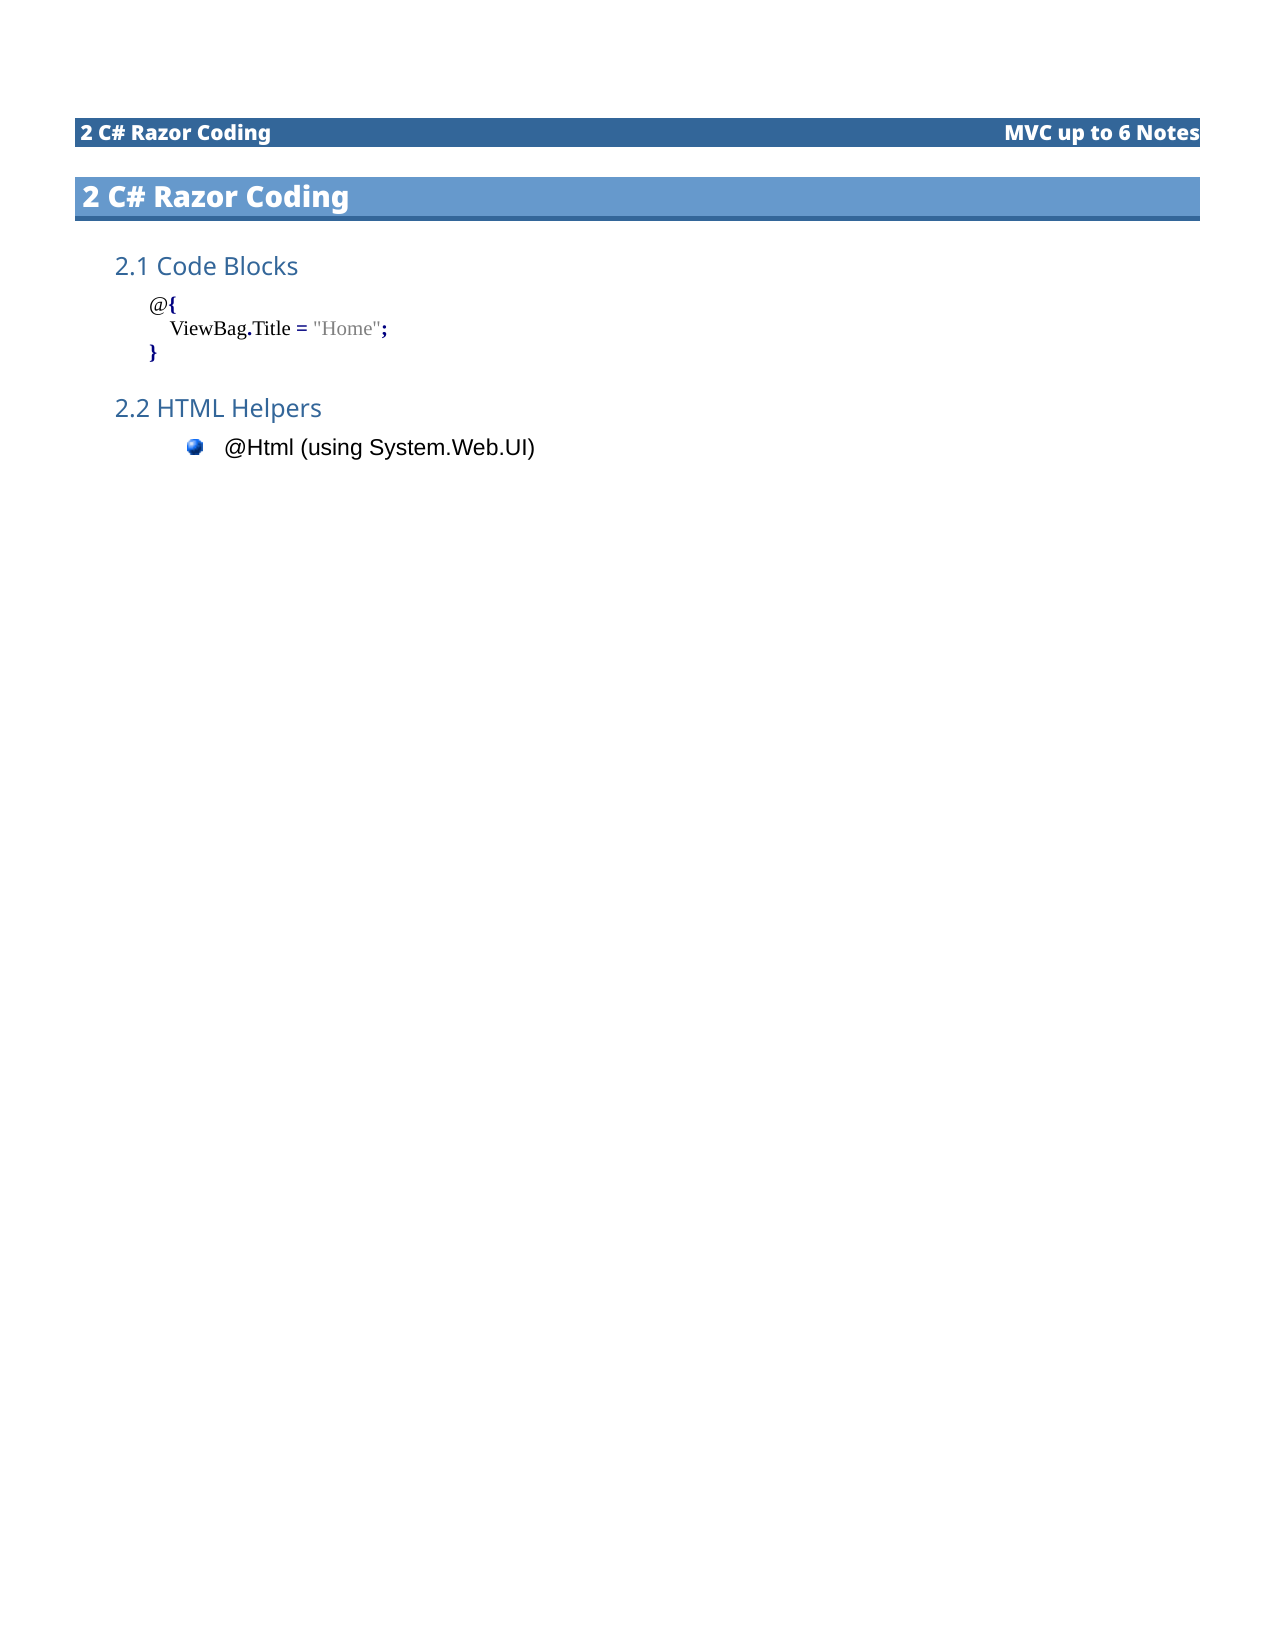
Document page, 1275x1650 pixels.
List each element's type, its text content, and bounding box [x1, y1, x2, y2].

picture [187, 439, 203, 455]
subtitle Code Blocks [75, 248, 1200, 282]
text ViewBag.Title = "Home"; [149, 316, 1200, 339]
text } [149, 339, 1200, 364]
list @Html (using System.Web.UI) [186, 434, 1200, 460]
subtitle C# Razor Coding [75, 177, 1200, 216]
text @{ [149, 291, 1200, 316]
subtitle HTML Helpers [75, 391, 1200, 425]
